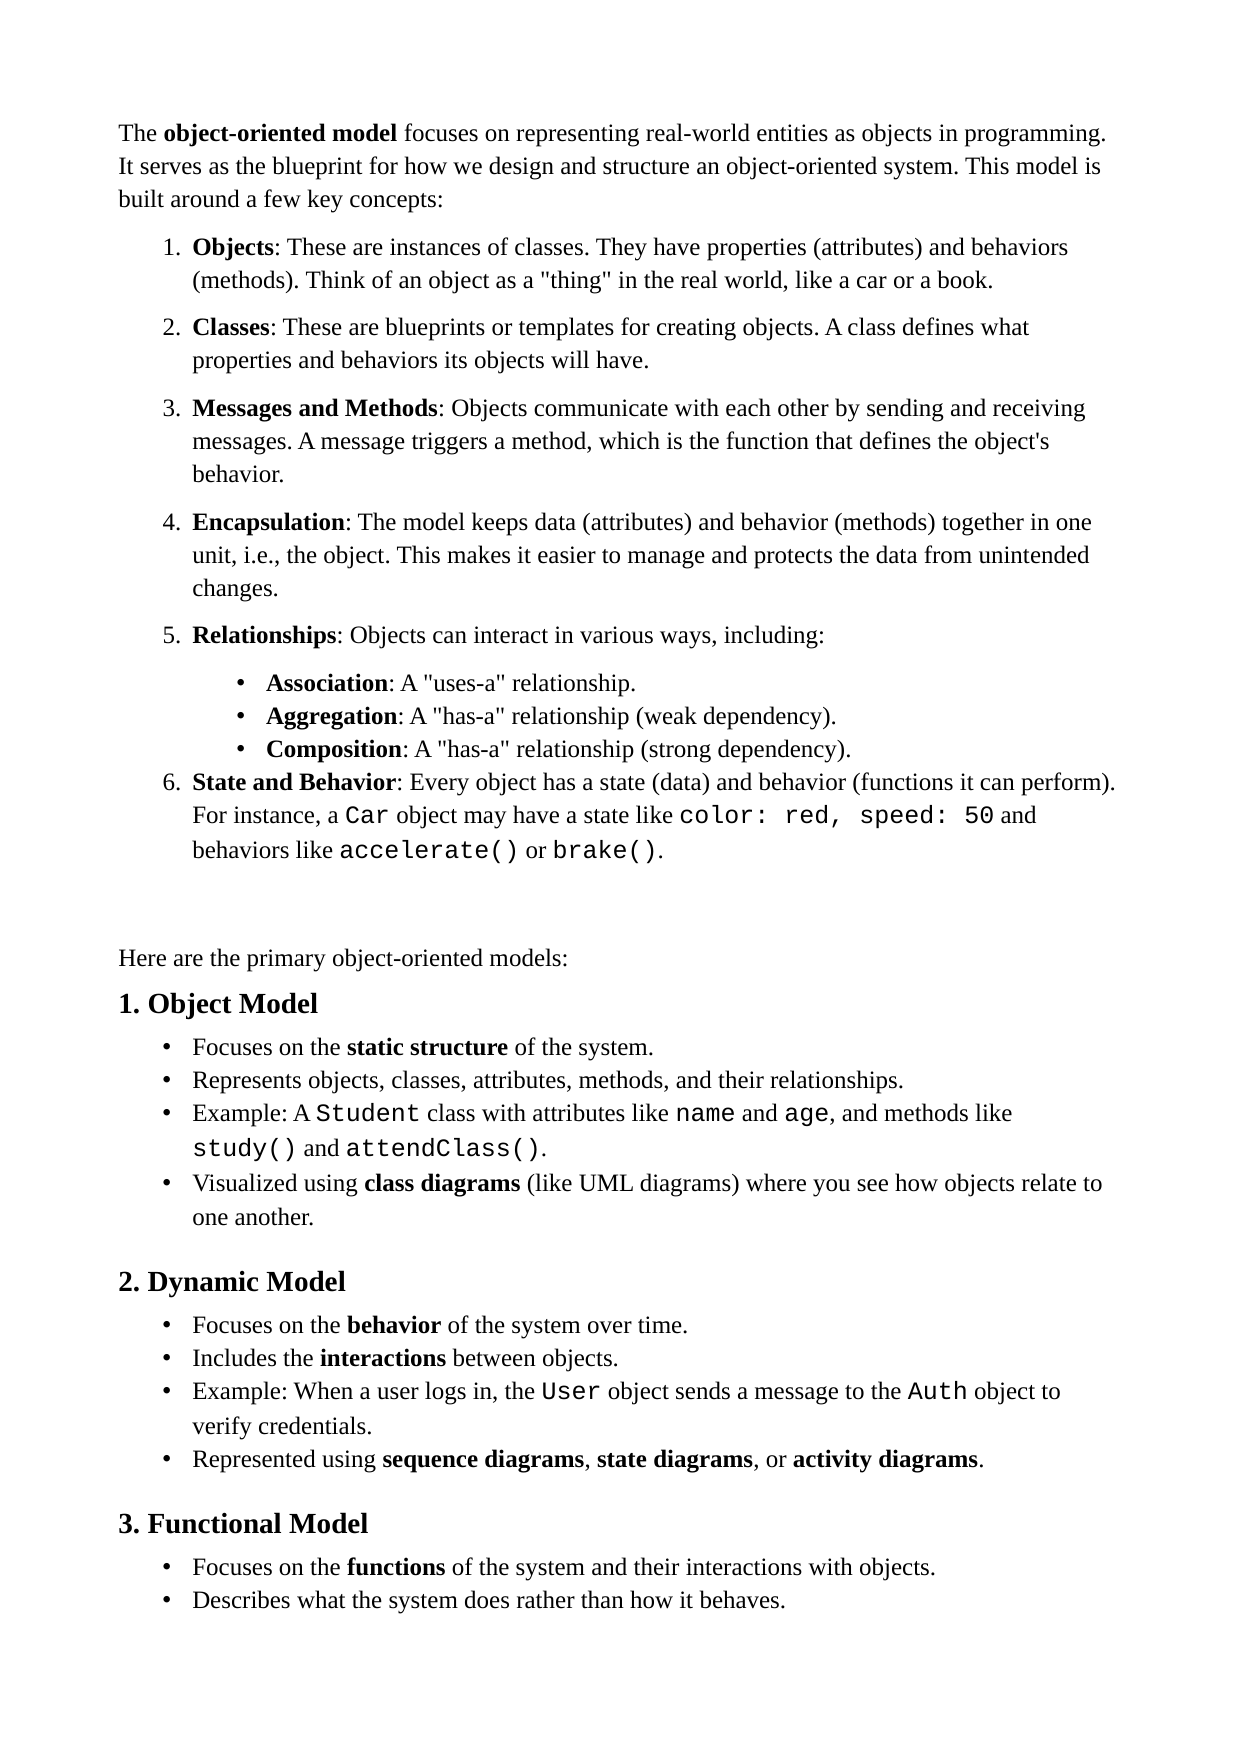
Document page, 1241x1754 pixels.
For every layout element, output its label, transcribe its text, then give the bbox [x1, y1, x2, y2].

list Represents objects, classes, attributes, methods, and their relationships. [162, 1065, 1122, 1094]
list Relationships: Objects can interact in various ways, including: [162, 620, 1122, 649]
list Focuses on the behavior of the system over time. [162, 1310, 1122, 1338]
list Focuses on the functions of the system and their interactions with objects. [162, 1552, 1122, 1581]
list Represented using sequence diagrams, state diagrams, or activity diagrams. [162, 1444, 1122, 1473]
list Association: A "uses-a" relationship. [236, 668, 1122, 697]
list Composition: A "has-a" relationship (strong dependency). [236, 734, 1122, 763]
list Example: A Student class with attributes like name and age, and methods like study() and attendClass(). [162, 1098, 1122, 1164]
subtitle 2. Dynamic Model [118, 1264, 1122, 1297]
subtitle 1. Object Model [118, 986, 1122, 1019]
list Focuses on the static structure of the system. [162, 1032, 1122, 1061]
list Classes: These are blueprints or templates for creating objects. A class defines what properties and behaviors its objects will have. [162, 312, 1122, 374]
list Objects: These are instances of classes. They have properties (attributes) and behaviors (methods). Think of an object as a "thing" in the real world, like a car or a book. [162, 232, 1122, 293]
list Messages and Methods: Objects communicate with each other by sending and receiving messages. A message triggers a method, which is the function that defines the object's behavior. [162, 393, 1122, 488]
text Here are the primary object-oriented models: [118, 943, 1122, 971]
list Aggregation: A "has-a" relationship (weak dependency). [236, 701, 1122, 730]
subtitle 3. Functional Model [118, 1506, 1122, 1540]
list Visualized using class diagrams (like UML diagrams) where you see how objects relate to one another. [162, 1168, 1122, 1230]
list Example: When a user logs in, the User object sends a message to the Auth object to verify credentials. [162, 1376, 1122, 1440]
list Encapsulation: The model keeps data (attributes) and behavior (methods) together in one unit, i.e., the object. This makes it easier to manage and protects the data from unintended changes. [162, 507, 1122, 601]
list State and Behavior: Every object has a state (data) and behavior (functions it can perform). For instance, a Car object may have a state like color: red, speed: 50 and behaviors like accelerate() or brake(). [162, 767, 1122, 866]
list Describes what the system does rather than how it behaves. [162, 1585, 1122, 1614]
text The object-oriented model focuses on representing real-world entities as objects in programming. It serves as the blueprint for how we design and structure an object-oriented system. This model is built around a few key concepts: [118, 118, 1122, 213]
list Includes the interactions between objects. [162, 1343, 1122, 1372]
